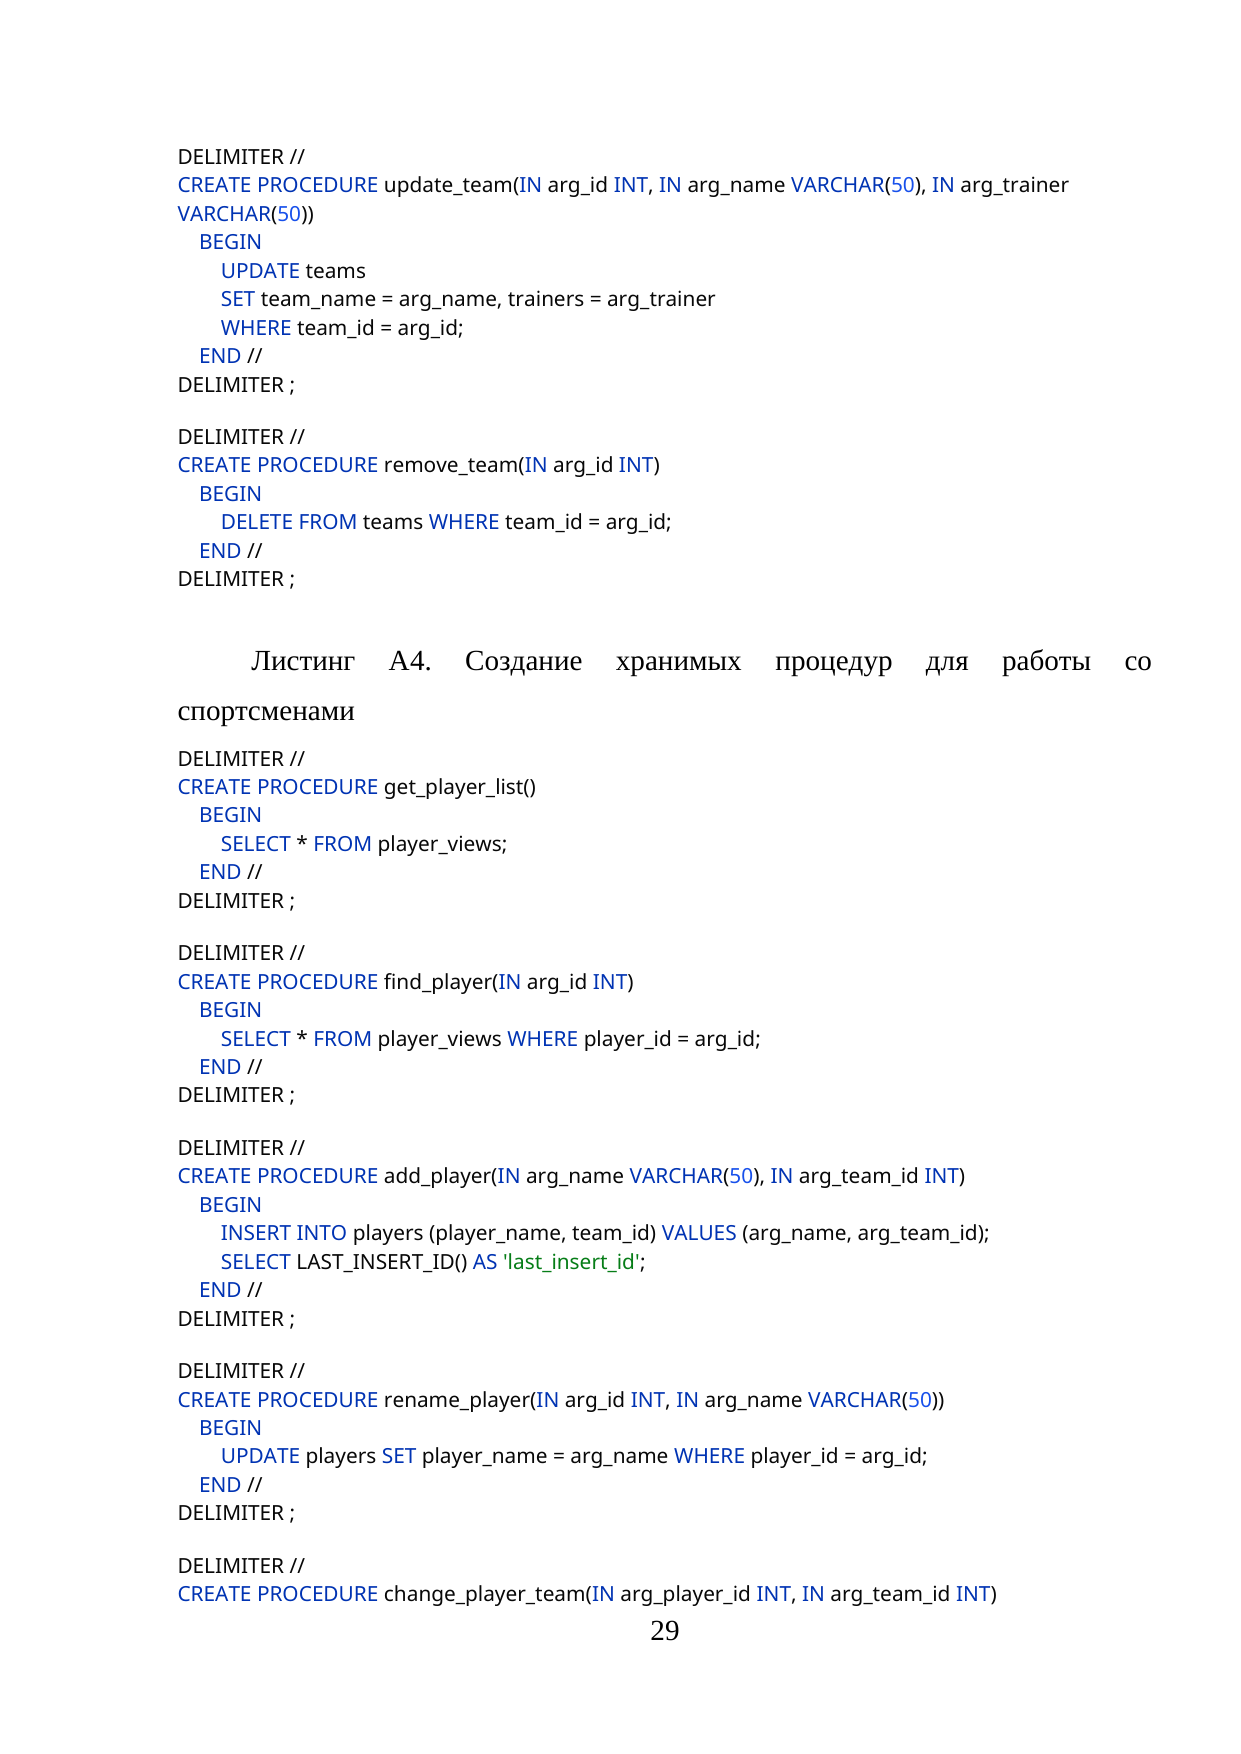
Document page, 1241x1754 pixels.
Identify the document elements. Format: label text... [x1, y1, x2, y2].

text DELIMITER // CREATE PROCEDURE update_team(IN arg_id INT, IN arg_name VARCHAR(50), IN arg_trainer VARCHAR(50)) BEGIN UPDATE teams SET team_name = arg_name, trainers = arg_trainer WHERE team_id = arg_id; END // DELIMITER ; DELIMITER // CREATE PROCEDURE remove_team(IN arg_id INT) BEGIN DELETE FROM teams WHERE team_id = arg_id; END // DELIMITER ; [177, 118, 1152, 593]
text DELIMITER // CREATE PROCEDURE get_player_list() BEGIN SELECT * FROM player_views; END // DELIMITER ; DELIMITER // CREATE PROCEDURE find_player(IN arg_id INT) BEGIN SELECT * FROM player_views WHERE player_id = arg_id; END // DELIMITER ; DELIMITER // CREATE PROCEDURE add_player(IN arg_name VARCHAR(50), IN arg_team_id INT) BEGIN INSERT INTO players (player_name, team_id) VALUES (arg_name, arg_team_id); SELECT LAST_INSERT_ID() AS 'last_insert_id'; END // DELIMITER ; DELIMITER // CREATE PROCEDURE rename_player(IN arg_id INT, IN arg_name VARCHAR(50)) BEGIN UPDATE players SET player_name = arg_name WHERE player_id = arg_id; END // DELIMITER ; DELIMITER // CREATE PROCEDURE change_player_team(IN arg_player_id INT, IN arg_team_id INT) [177, 744, 1152, 1608]
list Листинг A4. Создание хранимых процедур для работы со спортсменами [177, 643, 1152, 727]
